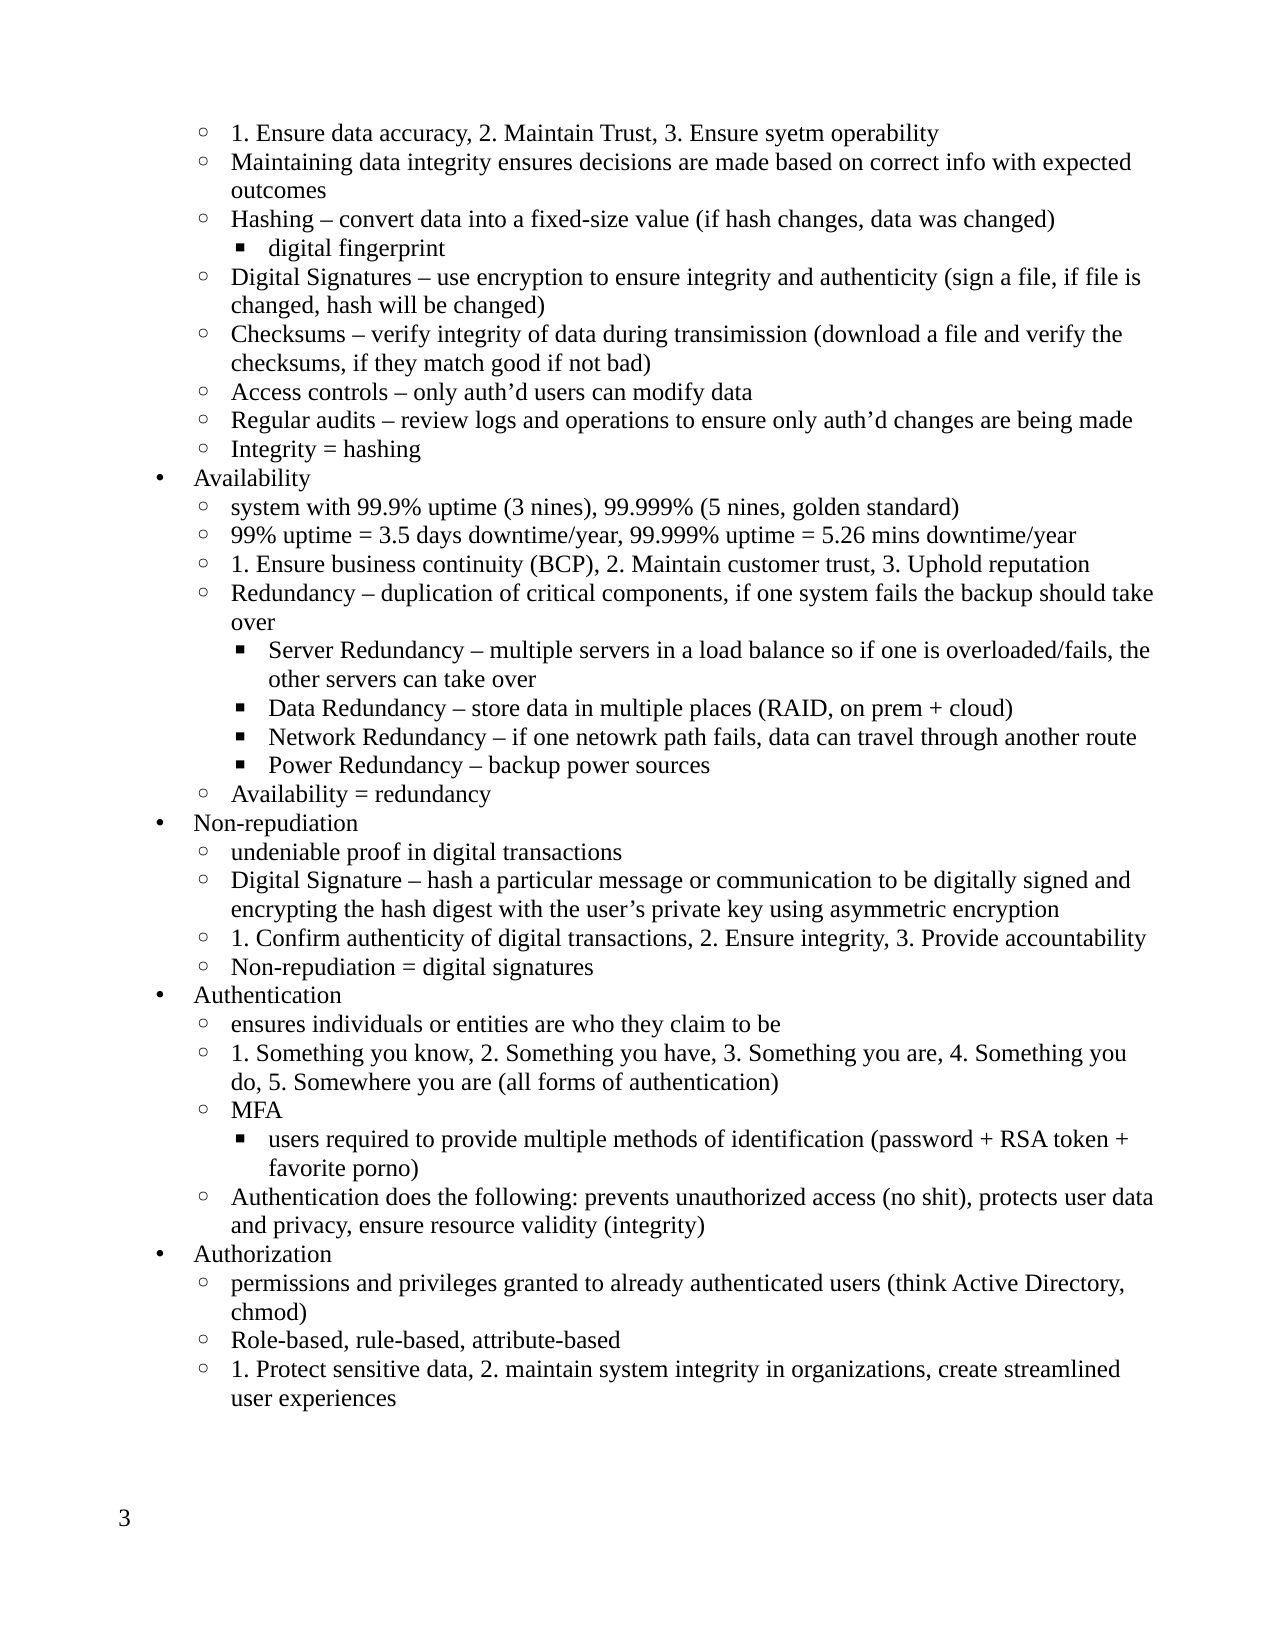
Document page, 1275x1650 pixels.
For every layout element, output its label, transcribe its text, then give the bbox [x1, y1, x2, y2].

list Availability [156, 463, 1157, 492]
list Maintaining data integrity ensures decisions are made based on correct info with expected outcomes [193, 147, 1157, 204]
list 1. Protect sensitive data, 2. maintain system integrity in organizations, create streamlined user experiences [193, 1354, 1157, 1412]
list Authentication [156, 981, 1157, 1009]
list Redundancy – duplication of critical components, if one system fails the backup should take over [193, 578, 1157, 636]
list Non-repudiation = digital signatures [193, 952, 1157, 981]
list Integrity = hashing [193, 434, 1157, 463]
list Network Redundancy – if one netowrk path fails, data can travel through another route [231, 722, 1157, 751]
list Regular audits – review logs and operations to ensure only auth’d changes are being made [193, 406, 1157, 434]
list 1. Something you know, 2. Something you have, 3. Something you are, 4. Something you do, 5. Somewhere you are (all forms of authentication) [193, 1038, 1157, 1096]
list Data Redundancy – store data in multiple places (RAID, on prem + cloud) [231, 693, 1157, 722]
list Server Redundancy – multiple servers in a load balance so if one is overloaded/fails, the other servers can take over [231, 636, 1157, 693]
list digital fingerprint [231, 233, 1157, 262]
list Digital Signatures – use encryption to ensure integrity and authenticity (sign a file, if file is changed, hash will be changed) [193, 262, 1157, 319]
list MFA [193, 1096, 1157, 1124]
list Authorization [156, 1239, 1157, 1268]
list 1. Ensure data accuracy, 2. Maintain Trust, 3. Ensure syetm operability [193, 118, 1157, 147]
list Non-repudiation [156, 808, 1157, 837]
list Availability = redundancy [193, 779, 1157, 808]
list permissions and privileges granted to already authenticated users (think Active Directory, chmod) [193, 1268, 1157, 1326]
list 1. Ensure business continuity (BCP), 2. Maintain customer trust, 3. Uphold reputation [193, 549, 1157, 578]
list undeniable proof in digital transactions [193, 837, 1157, 866]
list ensures individuals or entities are who they claim to be [193, 1009, 1157, 1038]
list users required to provide multiple methods of identification (password + RSA token + favorite porno) [231, 1124, 1157, 1182]
list Hashing – convert data into a fixed-size value (if hash changes, data was changed) [193, 204, 1157, 233]
list Role-based, rule-based, attribute-based [193, 1326, 1157, 1354]
list system with 99.9% uptime (3 nines), 99.999% (5 nines, golden standard) [193, 492, 1157, 521]
list Digital Signature – hash a particular message or communication to be digitally signed and encrypting the hash digest with the user’s private key using asymmetric encryption [193, 866, 1157, 923]
list Access controls – only auth’d users can modify data [193, 377, 1157, 406]
list Power Redundancy – backup power sources [231, 751, 1157, 779]
list Authentication does the following: prevents unauthorized access (no shit), protects user data and privacy, ensure resource validity (integrity) [193, 1182, 1157, 1239]
list 99% uptime = 3.5 days downtime/year, 99.999% uptime = 5.26 mins downtime/year [193, 521, 1157, 549]
list Checksums – verify integrity of data during transimission (download a file and verify the checksums, if they match good if not bad) [193, 319, 1157, 377]
list 1. Confirm authenticity of digital transactions, 2. Ensure integrity, 3. Provide accountability [193, 923, 1157, 952]
